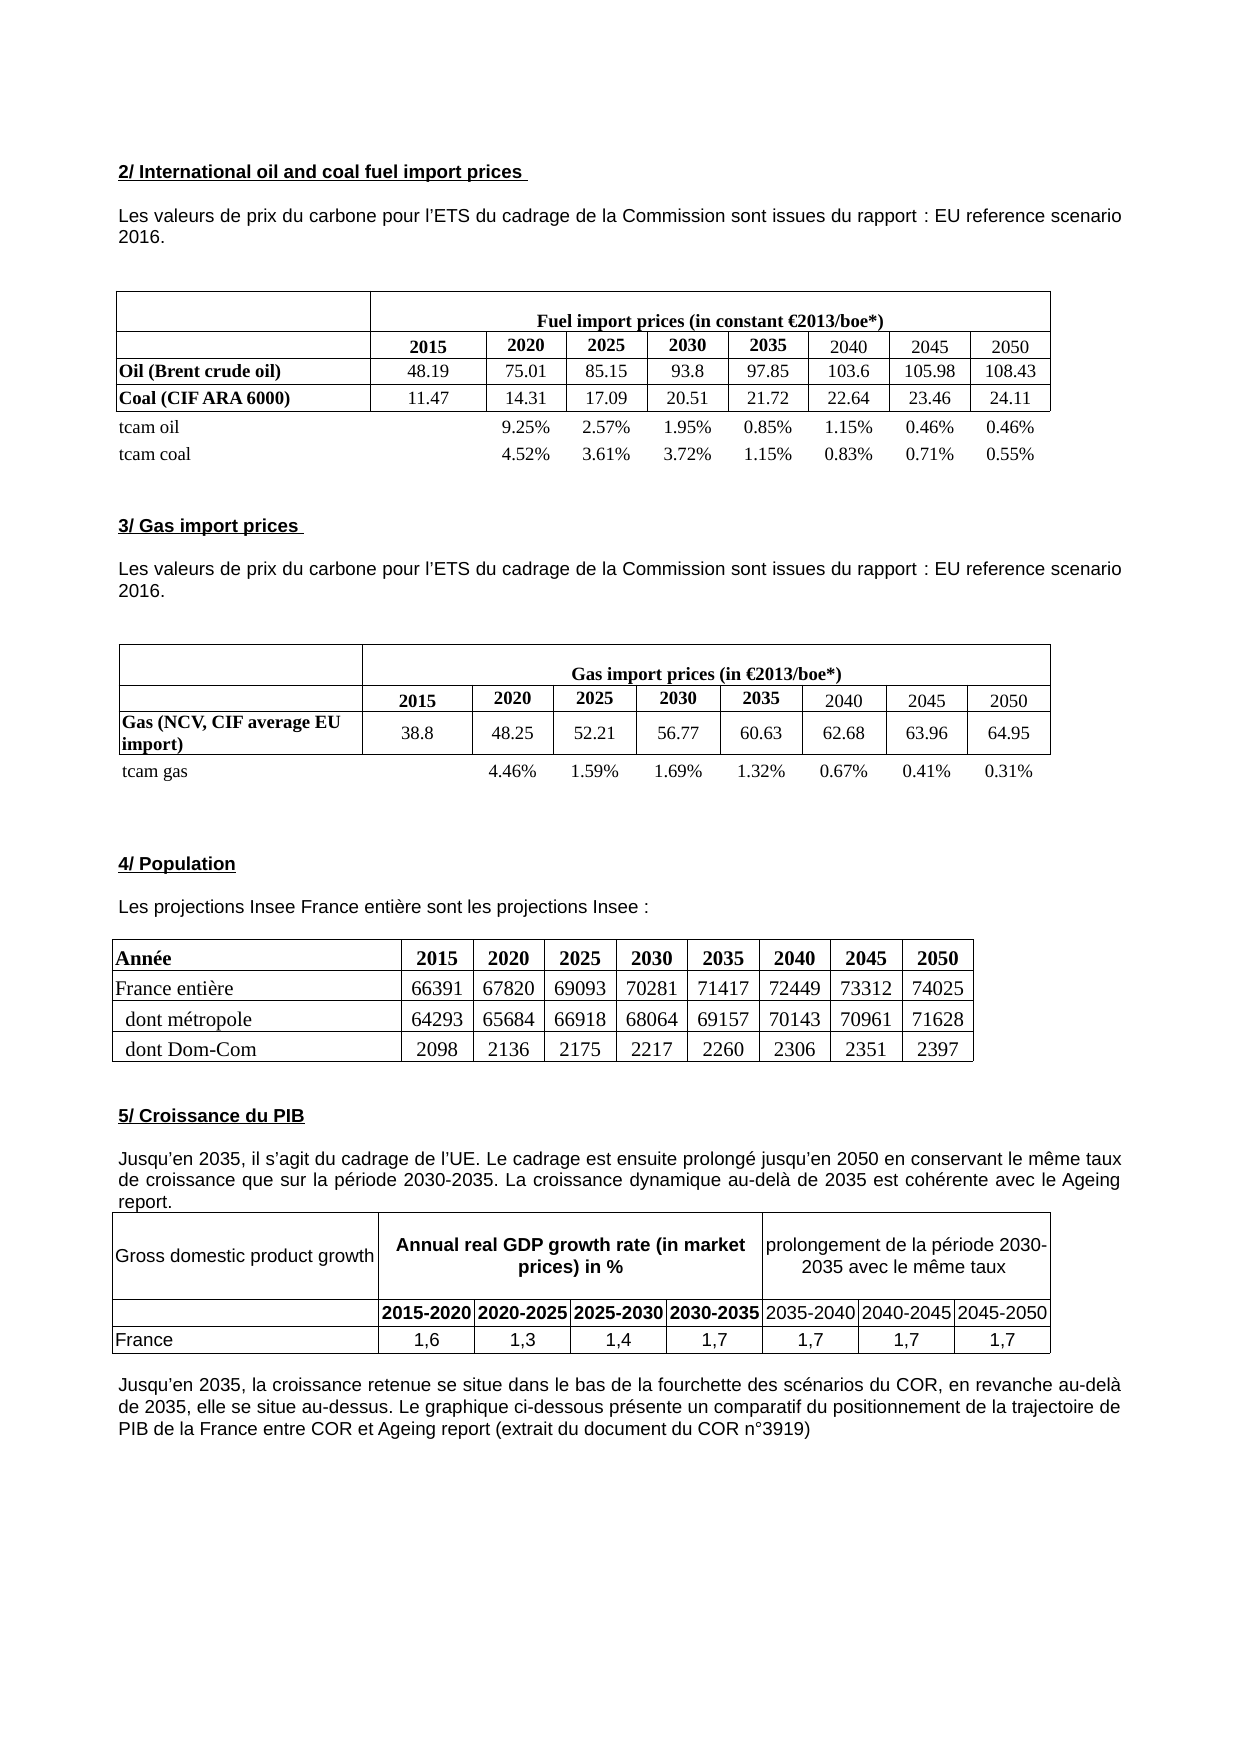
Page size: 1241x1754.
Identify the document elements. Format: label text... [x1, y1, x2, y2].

table_cell 2035 [729, 332, 808, 358]
table_header 2035 [688, 940, 759, 970]
table_cell 73312 [831, 971, 902, 1000]
table_cell 9,25% [486, 412, 566, 438]
table_cell 72449 [760, 971, 830, 1000]
table_cell 2217 [617, 1032, 687, 1061]
table_cell 2045 [890, 332, 970, 358]
table_cell Oil (Brent crude oil) [117, 359, 370, 384]
table_cell 2306 [760, 1032, 830, 1061]
table_cell 68064 [617, 1001, 687, 1031]
table_cell 3,72% [647, 438, 728, 464]
table_cell dont Dom-Com [113, 1032, 401, 1061]
table_header Gas import prices (in €2013/boe*) [363, 645, 1050, 684]
table_cell 1,15% [808, 412, 889, 438]
table_header Annual real GDP growth rate (in market prices) in % [379, 1213, 762, 1299]
table_cell France [113, 1327, 378, 1353]
table_cell 2025-2030 [571, 1300, 666, 1326]
table_cell 3,61% [566, 438, 647, 464]
table_cell 103,6 [809, 359, 889, 384]
text 2/ International oil and coal fuel import prices [118, 161, 1122, 183]
table_cell 2040-2045 [859, 1300, 954, 1326]
table_cell tcam gas [119, 755, 362, 781]
table_header 2040 [760, 940, 830, 970]
table_cell 1,95% [647, 412, 728, 438]
table_cell 85,15 [567, 359, 647, 384]
table_cell 75,01 [487, 359, 566, 384]
table_cell 2015-2020 [379, 1300, 474, 1326]
table_cell 2175 [545, 1032, 616, 1061]
table_cell 2020 [473, 686, 553, 711]
table_cell 1,7 [667, 1327, 762, 1353]
table_cell 2040 [803, 686, 886, 711]
table_cell 2136 [474, 1032, 544, 1061]
table_cell 0,41% [886, 755, 967, 781]
table_cell 1,3 [475, 1327, 570, 1353]
table_header 2050 [903, 940, 973, 970]
table_cell 4,52% [486, 438, 566, 464]
table_cell 64293 [402, 1001, 473, 1031]
table_cell 60,63 [721, 712, 802, 754]
table_cell France entière [113, 971, 401, 1000]
table_cell 20,51 [648, 385, 728, 411]
table_cell 93,8 [648, 359, 728, 384]
table_cell 38,8 [363, 712, 472, 754]
table_cell 2030-2035 [667, 1300, 762, 1326]
table_cell dont métropole [113, 1001, 401, 1031]
table_cell 1,7 [763, 1327, 858, 1353]
table_cell [363, 755, 472, 781]
table_cell 1,6 [379, 1327, 474, 1353]
table_cell 2030 [637, 686, 720, 711]
table_cell 0,31% [967, 755, 1050, 781]
table_cell 2397 [903, 1032, 973, 1061]
table_cell [370, 438, 486, 464]
table_cell 0,67% [802, 755, 886, 781]
table_cell 108,43 [971, 359, 1050, 384]
table_cell 62,68 [803, 712, 886, 754]
text Jusqu’en 2035, il s’agit du cadrage de l’UE. Le cadrage est ensuite prolongé jusqu’en 2050 en conservant le même taux de croissance que sur la période 2030-2035. La croissance dynamique au-delà de 2035 est cohérente avec le Ageing report. [118, 1148, 1122, 1212]
table_cell 65684 [474, 1001, 544, 1031]
text Jusqu’en 2035, la croissance retenue se situe dans le bas de la fourchette des scénarios du COR, en revanche au-delà de 2035, elle se situe au-dessus. Le graphique ci-dessous présente un comparatif du positionnement de la trajectoire de PIB de la France entre COR et Ageing report (extrait du document du COR n°3919) [118, 1374, 1122, 1439]
table_cell 2,57% [566, 412, 647, 438]
table_cell 70143 [760, 1001, 830, 1031]
table_cell 1,7 [859, 1327, 954, 1353]
text 3/ Gas import prices [118, 515, 1122, 536]
table_cell 21,72 [729, 385, 808, 411]
table_cell 2035-2040 [763, 1300, 858, 1326]
table_header [120, 645, 362, 684]
table_cell 2045 [887, 686, 967, 711]
table_cell 2045-2050 [955, 1300, 1050, 1326]
table_header 2045 [831, 940, 902, 970]
text 4/ Population [118, 853, 1122, 874]
table_header Fuel import prices (in constant €2013/boe*) [371, 292, 1050, 331]
table_cell [370, 412, 486, 438]
table_header Gross domestic product growth [113, 1213, 378, 1299]
text Les valeurs de prix du carbone pour l’ETS du cadrage de la Commission sont issues du rapport : EU reference scenario 2016. [118, 204, 1122, 247]
table_cell 74025 [903, 971, 973, 1000]
table_cell 70281 [617, 971, 687, 1000]
text 5/ Croissance du PIB [118, 1104, 1122, 1126]
table_cell 69093 [545, 971, 616, 1000]
table_header 2030 [617, 940, 687, 970]
table_header [117, 292, 370, 331]
table_cell 1,59% [553, 755, 636, 781]
table_cell 0,46% [889, 412, 970, 438]
table_cell 2020-2025 [475, 1300, 570, 1326]
table_cell 97,85 [729, 359, 808, 384]
table_header Année [113, 940, 401, 970]
table_cell 0,71% [889, 438, 970, 464]
table_header 2015 [402, 940, 473, 970]
table_cell 2050 [968, 686, 1050, 711]
table_cell [113, 1300, 378, 1326]
table_cell 67820 [474, 971, 544, 1000]
table_cell 24,11 [971, 385, 1050, 411]
table_header prolongement de la période 2030-2035 avec le même taux [763, 1213, 1050, 1299]
table_cell 1,69% [636, 755, 720, 781]
table_cell [120, 686, 362, 711]
table_cell 2098 [402, 1032, 473, 1061]
table_cell 2035 [721, 686, 802, 711]
table_cell 2025 [567, 332, 647, 358]
table_cell 2015 [371, 332, 486, 358]
table_cell Gas (NCV, CIF average EU import) [120, 712, 362, 754]
table_header 2020 [474, 940, 544, 970]
table_cell 2260 [688, 1032, 759, 1061]
table_cell 56,77 [637, 712, 720, 754]
table_cell 0,46% [970, 412, 1050, 438]
table_cell 69157 [688, 1001, 759, 1031]
table_cell 14,31 [487, 385, 566, 411]
table_header 2025 [545, 940, 616, 970]
table_cell 23,46 [890, 385, 970, 411]
table_cell 2351 [831, 1032, 902, 1061]
table_cell Coal (CIF ARA 6000) [117, 385, 370, 411]
table_cell 0,85% [728, 412, 808, 438]
table_cell 71417 [688, 971, 759, 1000]
table_cell 2040 [809, 332, 889, 358]
table_cell 52,21 [554, 712, 636, 754]
table_cell 48,25 [473, 712, 553, 754]
table_cell 11,47 [371, 385, 486, 411]
table_cell 22,64 [809, 385, 889, 411]
table_cell tcam coal [116, 438, 370, 464]
table_cell 63,96 [887, 712, 967, 754]
table_cell 2030 [648, 332, 728, 358]
table_cell 1,4 [571, 1327, 666, 1353]
table_cell 0,55% [970, 438, 1050, 464]
table_cell 2025 [554, 686, 636, 711]
table_cell 105,98 [890, 359, 970, 384]
table_cell 48,19 [371, 359, 486, 384]
table_cell 70961 [831, 1001, 902, 1031]
table_cell 2015 [363, 686, 472, 711]
table_cell 71628 [903, 1001, 973, 1031]
table_cell 17,09 [567, 385, 647, 411]
table_cell 2020 [487, 332, 566, 358]
table_cell [117, 332, 370, 358]
table_cell 1,15% [728, 438, 808, 464]
table_cell tcam oil [116, 412, 370, 438]
table_cell 2050 [971, 332, 1050, 358]
table_cell 66391 [402, 971, 473, 1000]
table_cell 4,46% [472, 755, 553, 781]
table_cell 1,32% [720, 755, 802, 781]
text Les projections Insee France entière sont les projections Insee : [118, 896, 1122, 918]
table_cell 1,7 [955, 1327, 1050, 1353]
table_cell 66918 [545, 1001, 616, 1031]
table_cell 64,95 [968, 712, 1050, 754]
table_cell 0,83% [808, 438, 889, 464]
text Les valeurs de prix du carbone pour l’ETS du cadrage de la Commission sont issues du rapport : EU reference scenario 2016. [118, 558, 1122, 601]
